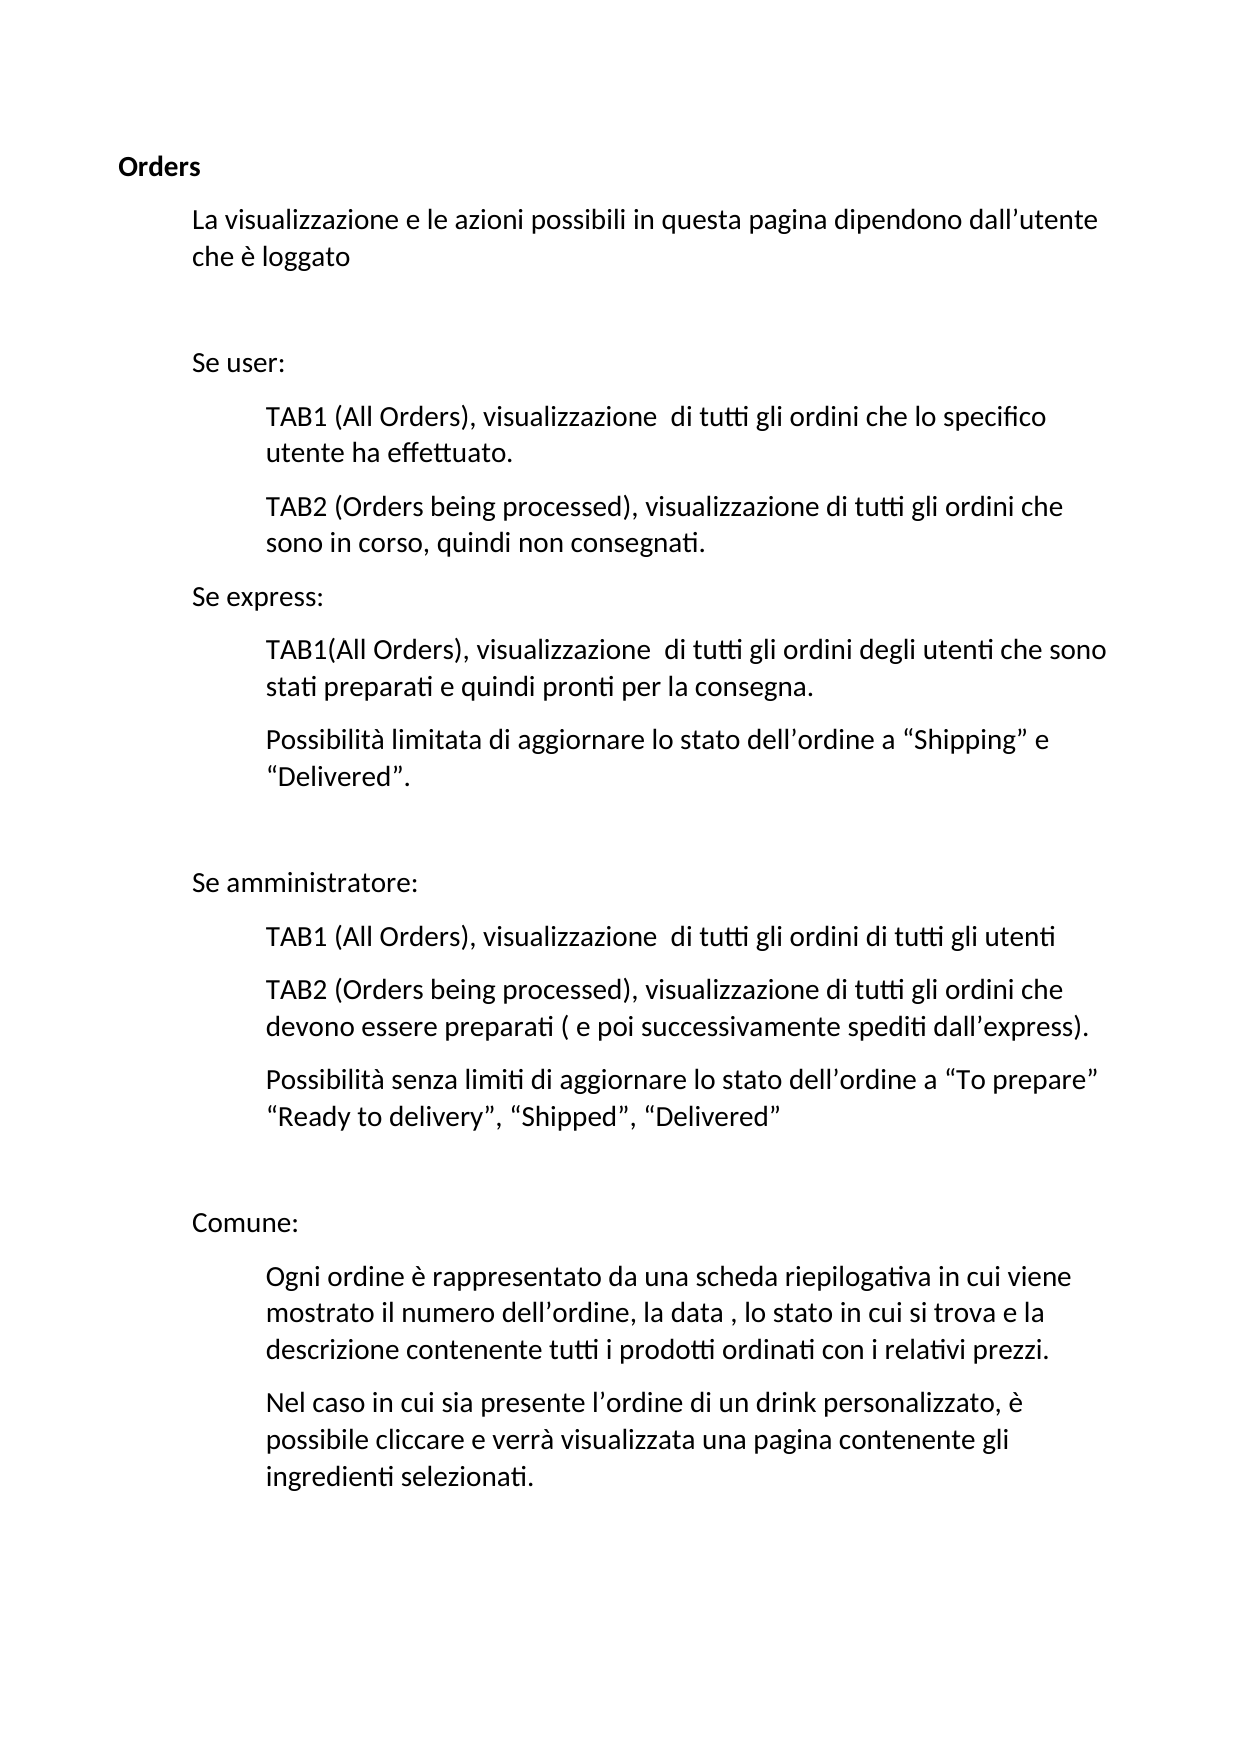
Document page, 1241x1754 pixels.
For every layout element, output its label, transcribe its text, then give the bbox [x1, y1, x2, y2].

text Se express: [118, 578, 1122, 613]
text Se amministratore: [118, 864, 1122, 900]
text TAB1 (All Orders), visualizzazione di tutti gli ordini che lo specifico utente ha effettuato. [266, 398, 1122, 470]
text Possibilità limitata di aggiornare lo stato dell’ordine a “Shipping” e “Delivered”. [266, 721, 1122, 793]
text Se user: [118, 344, 1122, 380]
text TAB1 (All Orders), visualizzazione di tutti gli ordini di tutti gli utenti [266, 918, 1122, 953]
text Nel caso in cui sia presente l’ordine di un drink personalizzato, è possibile cliccare e verrà visualizzata una pagina contenente gli ingredienti selezionati. [266, 1384, 1122, 1493]
text La visualizzazione e le azioni possibili in questa pagina dipendono dall’utente che è loggato [192, 201, 1122, 273]
text TAB2 (Orders being processed), visualizzazione di tutti gli ordini che devono essere preparati ( e poi successivamente spediti dall’express). [266, 971, 1122, 1043]
text Comune: [118, 1204, 1122, 1240]
text TAB2 (Orders being processed), visualizzazione di tutti gli ordini che sono in corso, quindi non consegnati. [266, 488, 1122, 560]
text Possibilità senza limiti di aggiornare lo stato dell’ordine a “To prepare” “Ready to delivery”, “Shipped”, “Delivered” [266, 1061, 1122, 1133]
text TAB1(All Orders), visualizzazione di tutti gli ordini degli utenti che sono stati preparati e quindi pronti per la consegna. [266, 631, 1122, 703]
text Ogni ordine è rappresentato da una scheda riepilogativa in cui viene mostrato il numero dell’ordine, la data , lo stato in cui si trova e la descrizione contenente tutti i prodotti ordinati con i relativi prezzi. [266, 1258, 1122, 1367]
text Orders [118, 148, 1122, 183]
